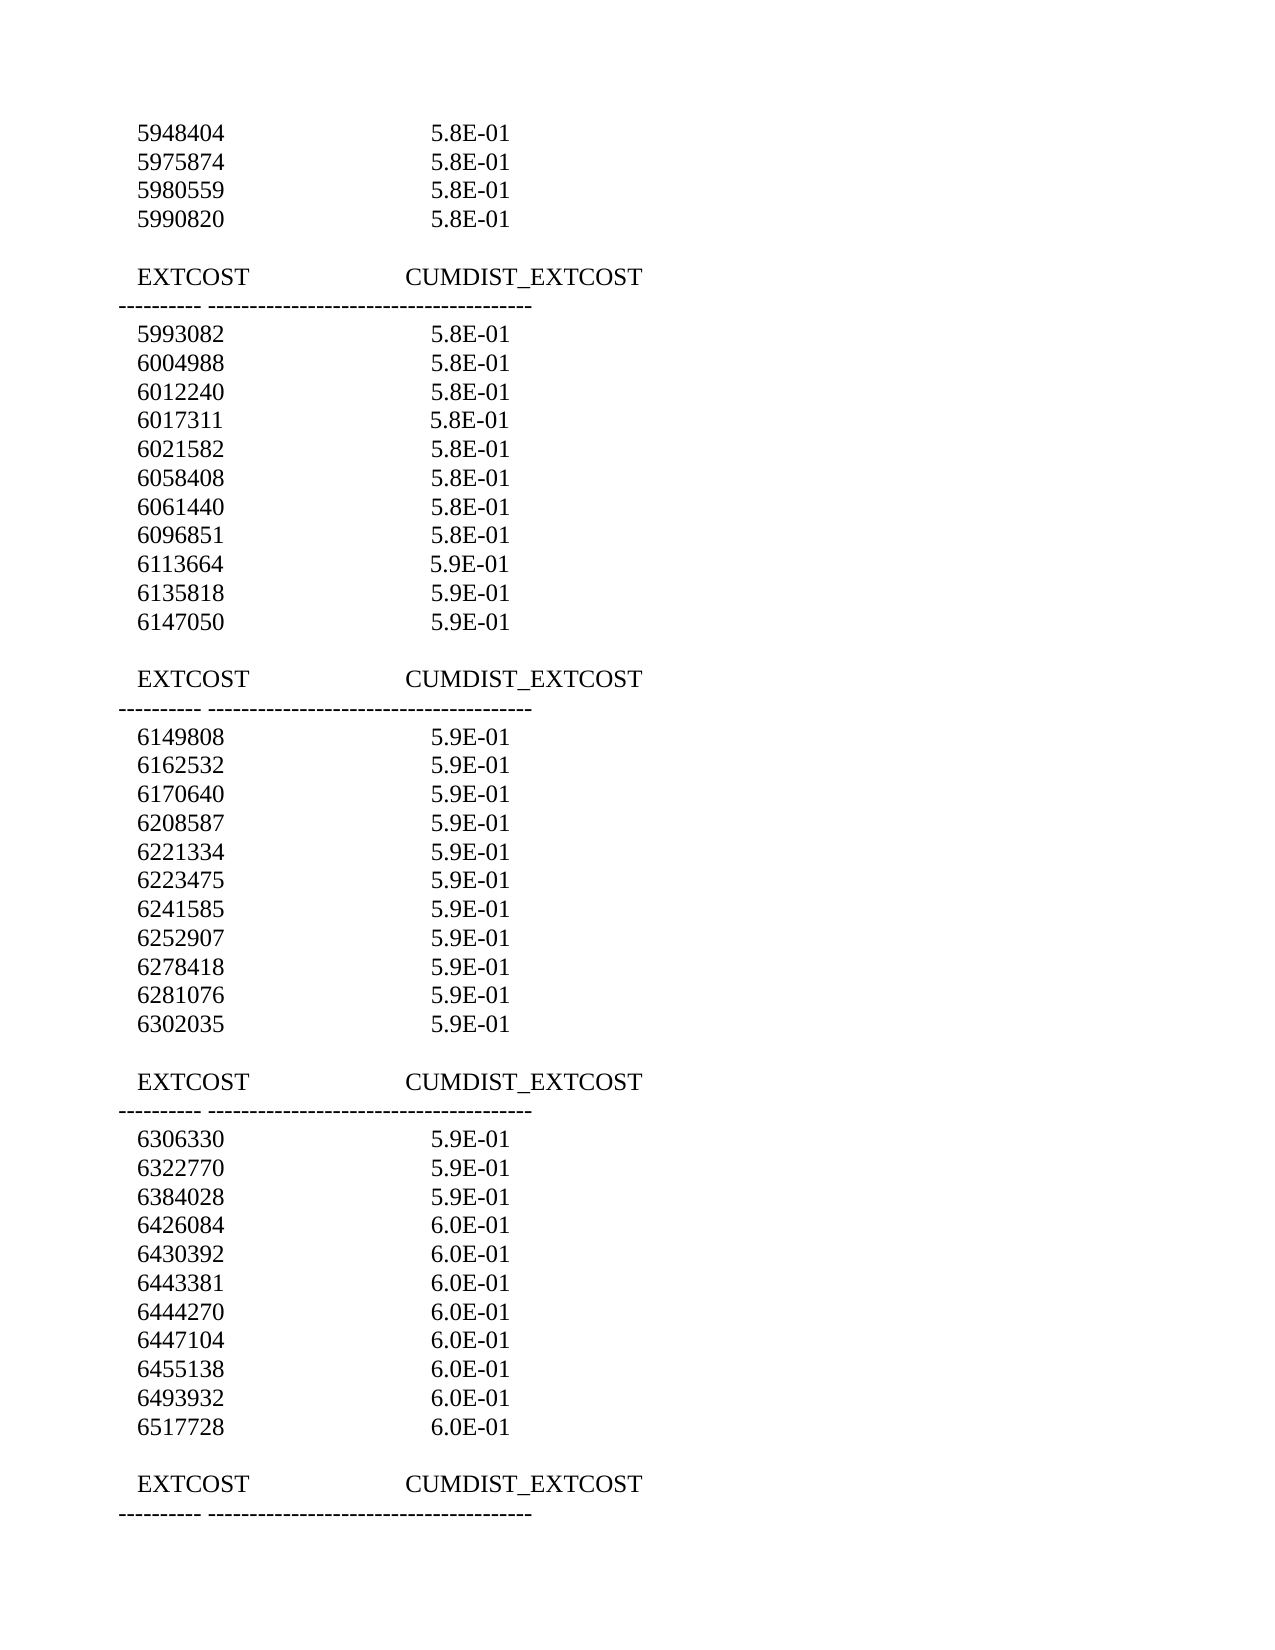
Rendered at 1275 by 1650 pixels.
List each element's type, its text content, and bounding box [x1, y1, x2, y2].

text ---------- --------------------------------------- [118, 693, 1157, 722]
text 6447104 6.0E-01 [118, 1326, 1157, 1354]
text 6012240 5.8E-01 [118, 377, 1157, 406]
text 6061440 5.8E-01 [118, 492, 1157, 521]
text 6493932 6.0E-01 [118, 1383, 1157, 1412]
text 6455138 6.0E-01 [118, 1354, 1157, 1383]
text 6147050 5.9E-01 [118, 607, 1157, 636]
text EXTCOST CUMDIST_EXTCOST [118, 664, 1157, 693]
text 6162532 5.9E-01 [118, 751, 1157, 779]
text 6384028 5.9E-01 [118, 1182, 1157, 1211]
text 6430392 6.0E-01 [118, 1239, 1157, 1268]
text 5975874 5.8E-01 [118, 147, 1157, 176]
text 6221334 5.9E-01 [118, 837, 1157, 866]
text 6278418 5.9E-01 [118, 952, 1157, 981]
text 6444270 6.0E-01 [118, 1297, 1157, 1326]
text 6149808 5.9E-01 [118, 722, 1157, 751]
text 5980559 5.8E-01 [118, 176, 1157, 204]
text 6322770 5.9E-01 [118, 1153, 1157, 1182]
text 6017311 5.8E-01 [118, 406, 1157, 434]
text 5990820 5.8E-01 [118, 204, 1157, 233]
text 5993082 5.8E-01 [118, 319, 1157, 348]
text 6021582 5.8E-01 [118, 434, 1157, 463]
text 6208587 5.9E-01 [118, 808, 1157, 837]
text EXTCOST CUMDIST_EXTCOST [118, 262, 1157, 291]
text ---------- --------------------------------------- [118, 1096, 1157, 1124]
text 6443381 6.0E-01 [118, 1268, 1157, 1297]
text 6517728 6.0E-01 [118, 1412, 1157, 1441]
text ---------- --------------------------------------- [118, 291, 1157, 319]
text 6004988 5.8E-01 [118, 348, 1157, 377]
text 6135818 5.9E-01 [118, 578, 1157, 607]
text 6096851 5.8E-01 [118, 521, 1157, 549]
text 6223475 5.9E-01 [118, 866, 1157, 894]
text ---------- --------------------------------------- [118, 1498, 1157, 1527]
text 6058408 5.8E-01 [118, 463, 1157, 492]
text 6113664 5.9E-01 [118, 549, 1157, 578]
text 6241585 5.9E-01 [118, 894, 1157, 923]
text 5948404 5.8E-01 [118, 118, 1157, 147]
text 6281076 5.9E-01 [118, 981, 1157, 1009]
text EXTCOST CUMDIST_EXTCOST [118, 1067, 1157, 1096]
text 6252907 5.9E-01 [118, 923, 1157, 952]
text 6426084 6.0E-01 [118, 1211, 1157, 1239]
text 6170640 5.9E-01 [118, 779, 1157, 808]
text EXTCOST CUMDIST_EXTCOST [118, 1469, 1157, 1498]
text 6306330 5.9E-01 [118, 1124, 1157, 1153]
text 6302035 5.9E-01 [118, 1009, 1157, 1038]
